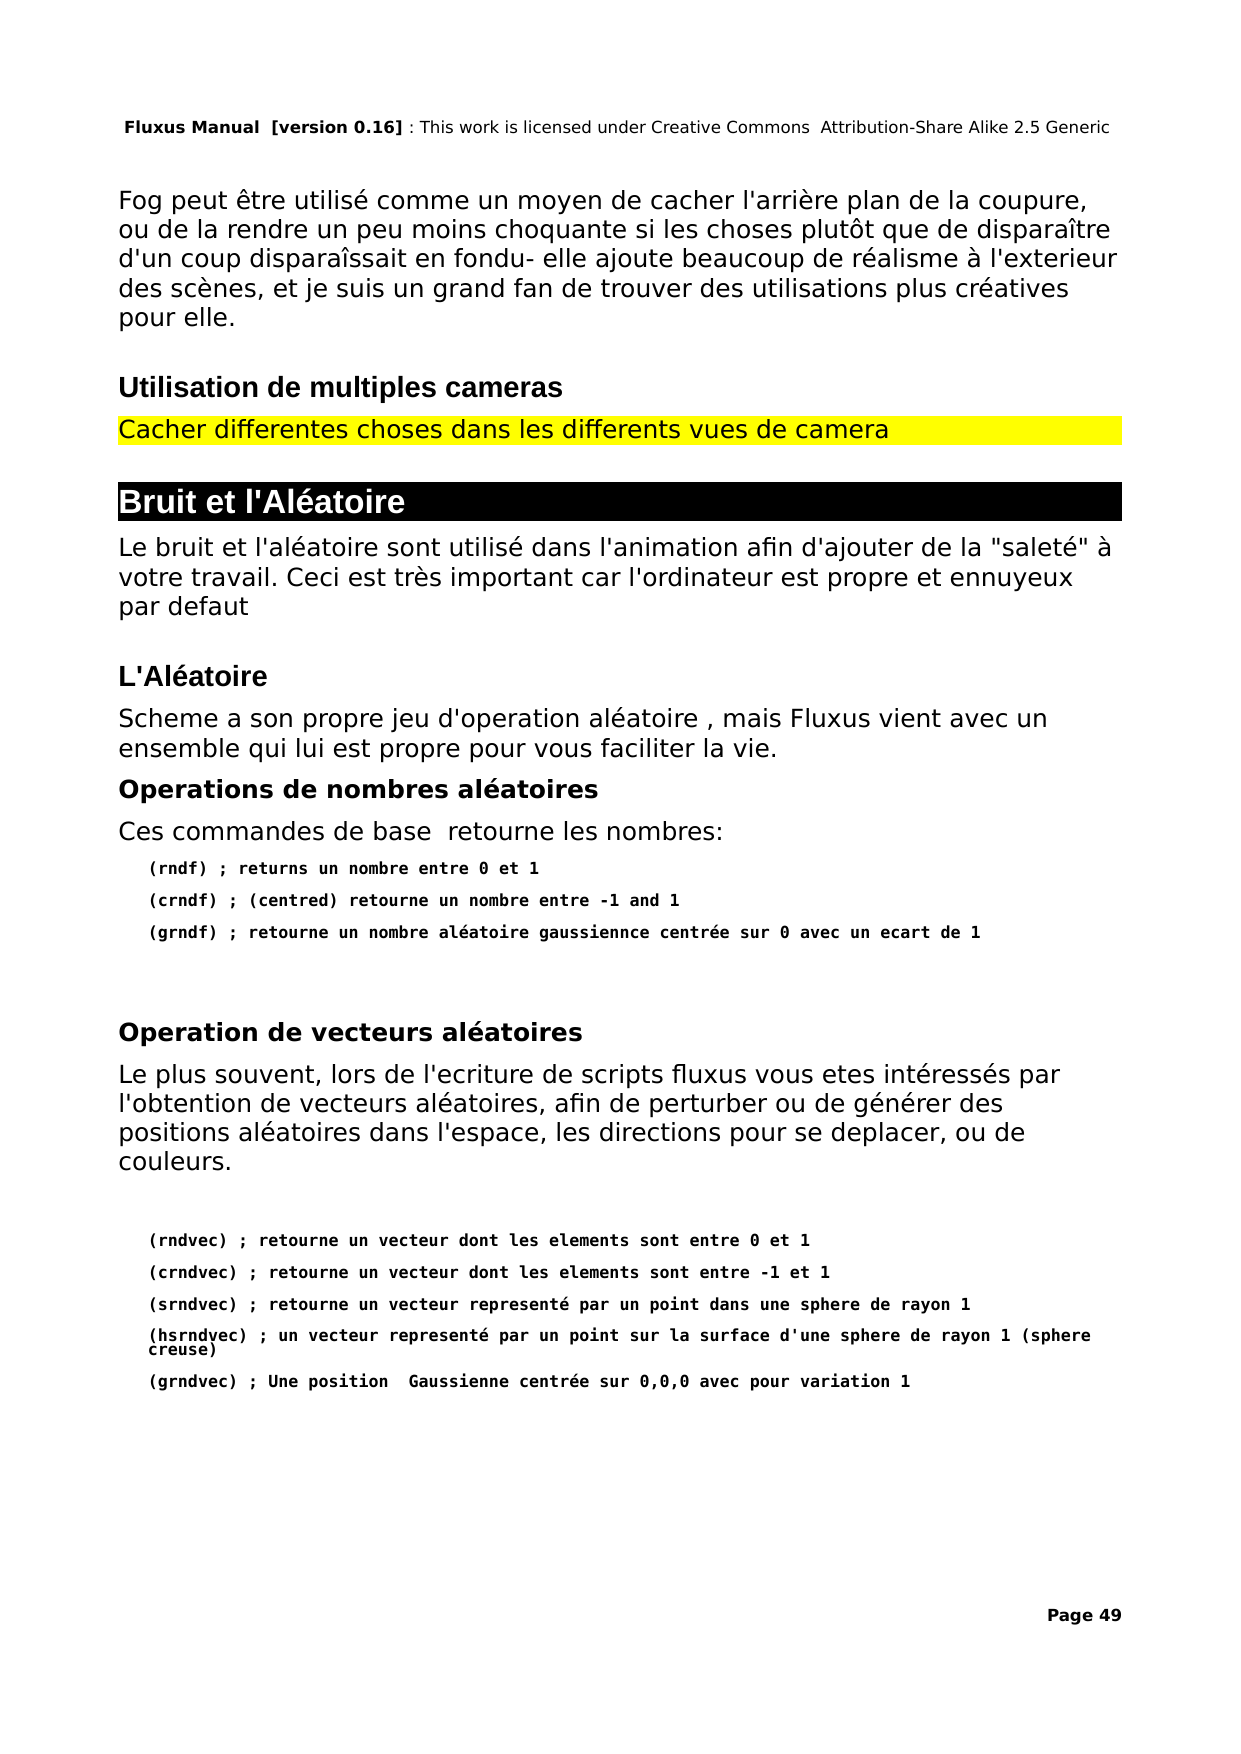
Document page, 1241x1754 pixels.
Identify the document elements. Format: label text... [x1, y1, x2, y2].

text (hsrndvec) ; un vecteur representé par un point sur la surface d'une sphere de rayon 1 (sphere creuse) [148, 1326, 1122, 1359]
text (rndvec) ; retourne un vecteur dont les elements sont entre 0 et 1 [148, 1231, 1122, 1250]
text Ces commandes de base retourne les nombres: [118, 817, 1122, 846]
text (grndvec) ; Une position Gaussienne centrée sur 0,0,0 avec pour variation 1 [148, 1372, 1122, 1391]
text Le plus souvent, lors de l'ecriture de scripts fluxus vous etes intéressés par l'obtention de vecteurs aléatoires, afin de perturber ou de générer des positions aléatoires dans l'espace, les directions pour se deplacer, ou de couleurs. [118, 1060, 1122, 1176]
text Scheme a son propre jeu d'operation aléatoire , mais Fluxus vient avec un ensemble qui lui est propre pour vous faciliter la vie. [118, 704, 1122, 763]
text (srndvec) ; retourne un vecteur representé par un point dans une sphere de rayon 1 [148, 1294, 1122, 1314]
text (rndf) ; returns un nombre entre 0 et 1 [148, 859, 1122, 878]
subtitle Utilisation de multiples cameras [118, 370, 1122, 403]
text (grndf) ; retourne un nombre aléatoire gaussiennce centrée sur 0 avec un ecart de 1 [148, 922, 1122, 942]
text Le bruit et l'aléatoire sont utilisé dans l'animation afin d'ajouter de la "saleté" à votre travail. Ceci est très important car l'ordinateur est propre et ennuyeux par defaut [118, 533, 1122, 621]
text Fog peut être utilisé comme un moyen de cacher l'arrière plan de la coupure, ou de la rendre un peu moins choquante si les choses plutôt que de disparaître d'un coup disparaîssait en fondu- elle ajoute beaucoup de réalisme à l'exterieur des scènes, et je suis un grand fan de trouver des utilisations plus créatives pour elle. [118, 186, 1122, 332]
subtitle L'Aléatoire [118, 658, 1122, 692]
text Operations de nombres aléatoires [118, 775, 1122, 804]
text (crndvec) ; retourne un vecteur dont les elements sont entre -1 et 1 [148, 1262, 1122, 1282]
subtitle Bruit et l'Aléatoire [118, 482, 1122, 521]
text (crndf) ; (centred) retourne un nombre entre -1 and 1 [148, 891, 1122, 910]
text Operation de vecteurs aléatoires [118, 1018, 1122, 1047]
text Cacher differentes choses dans les differents vues de camera [118, 416, 1122, 445]
